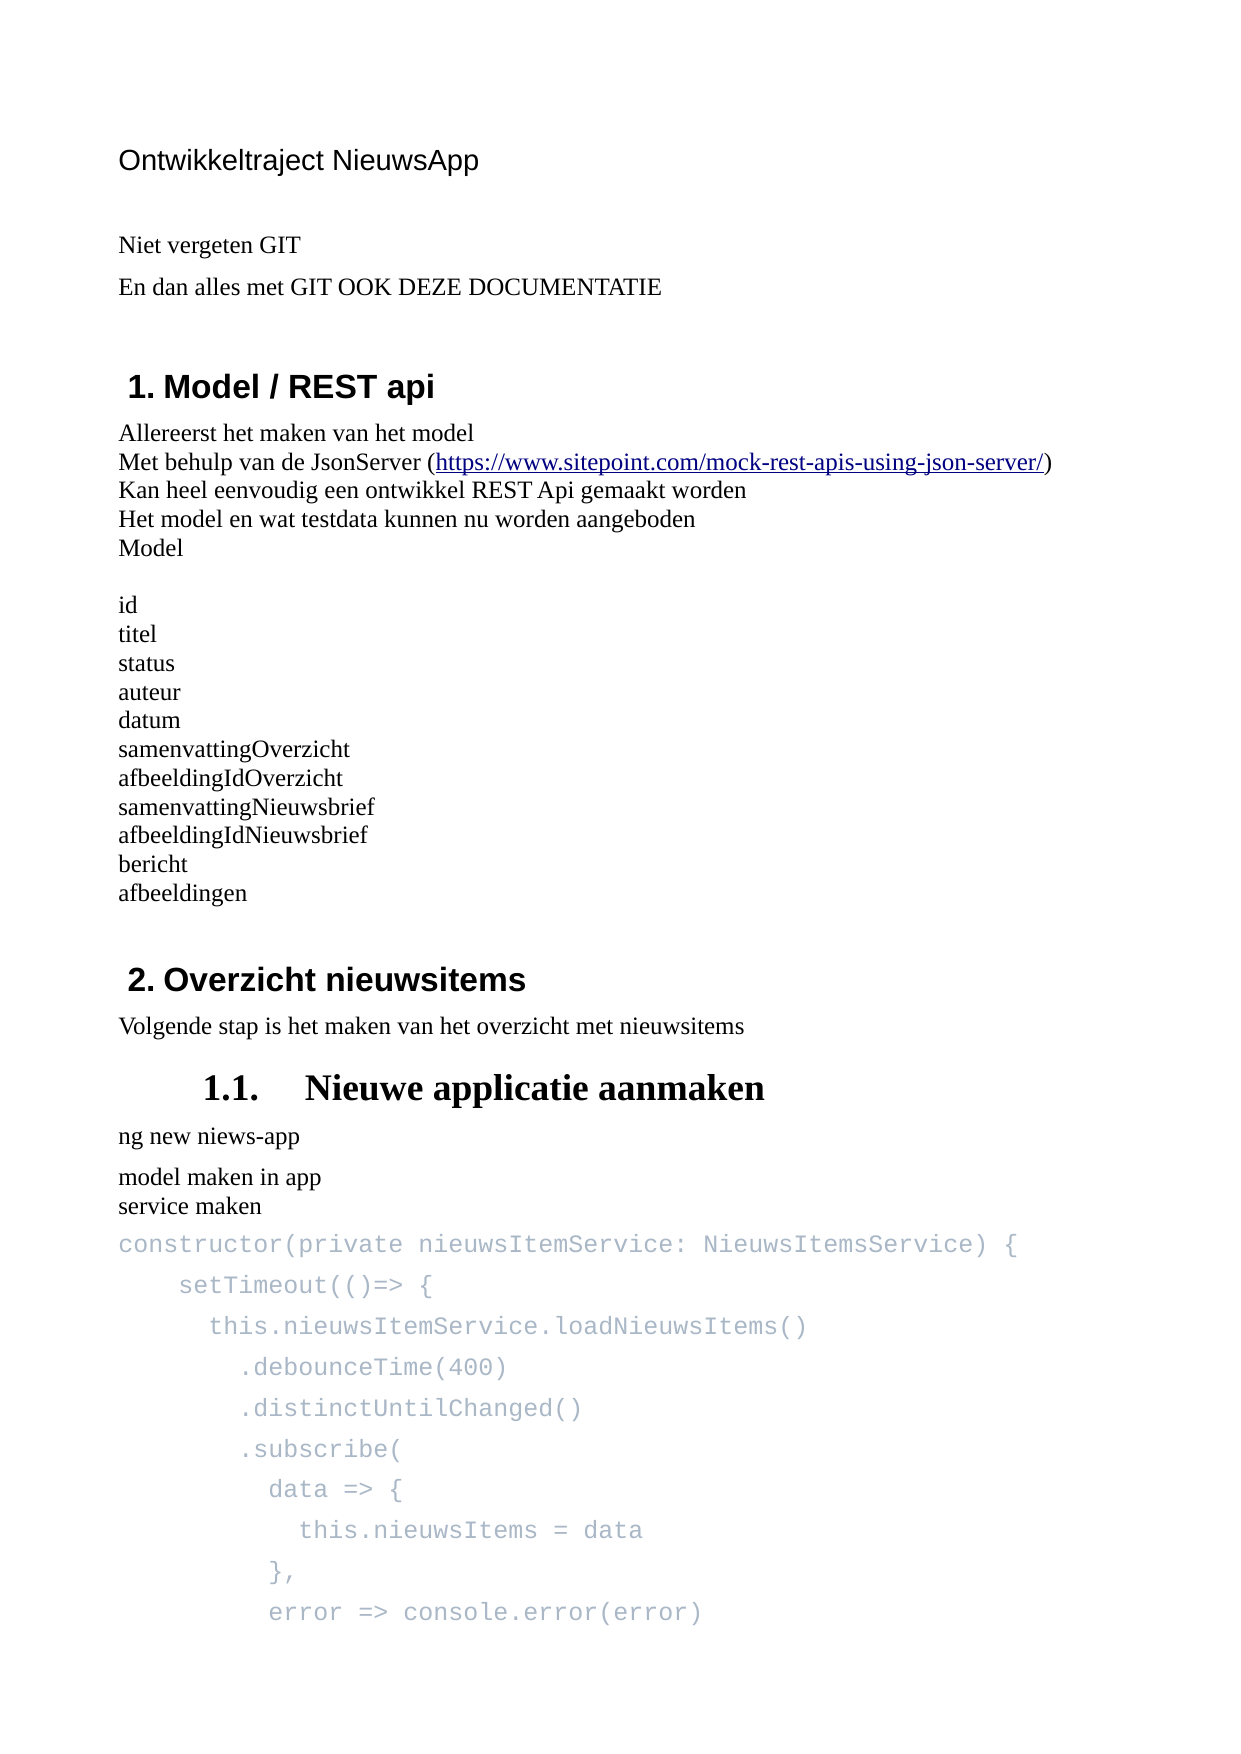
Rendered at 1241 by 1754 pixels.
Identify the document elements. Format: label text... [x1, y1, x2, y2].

text id [118, 590, 1122, 619]
text this.nieuwsItemService.loadNieuwsItems() [118, 1314, 1122, 1342]
text Allereerst het maken van het model [118, 418, 1122, 447]
text afbeeldingIdNieuwsbrief [118, 820, 1122, 849]
text En dan alles met GIT OOK DEZE DOCUMENTATIE [118, 272, 1122, 300]
subtitle Nieuwe applicatie aanmaken [193, 1065, 1122, 1108]
subtitle Ontwikkeltraject NieuwsApp [118, 143, 1122, 177]
text samenvattingOverzicht [118, 734, 1122, 763]
text samenvattingNieuwsbrief [118, 792, 1122, 820]
text setTimeout(()=> { [118, 1273, 1122, 1301]
text Volgende stap is het maken van het overzicht met nieuwsitems [118, 1011, 1122, 1040]
text Het model en wat testdata kunnen nu worden aangeboden [118, 504, 1122, 533]
text data => { [118, 1477, 1122, 1505]
text Met behulp van de JsonServer (https://www.sitepoint.com/mock-rest-apis-using-json-server/) Kan heel eenvoudig een ontwikkel REST Api gemaakt worden [118, 447, 1122, 504]
text this.nieuwsItems = data [118, 1518, 1122, 1546]
text afbeeldingen [118, 878, 1122, 907]
text datum [118, 705, 1122, 734]
text bericht [118, 849, 1122, 878]
text }, [118, 1559, 1122, 1587]
text .debounceTime(400) [118, 1354, 1122, 1383]
text Model [118, 533, 1122, 562]
text status [118, 648, 1122, 677]
text error => console.error(error) [118, 1599, 1122, 1628]
text .distinctUntilChanged() [118, 1395, 1122, 1424]
text Niet vergeten GIT [118, 230, 1122, 259]
text ng new niews-app [118, 1121, 1122, 1149]
text model maken in app service maken [118, 1162, 1122, 1219]
subtitle Model / REST api [118, 367, 1122, 405]
text .subscribe( [118, 1436, 1122, 1464]
text titel [118, 619, 1122, 648]
text constructor(private nieuwsItemService: NieuwsItemsService) { [118, 1232, 1122, 1260]
text afbeeldingIdOverzicht [118, 763, 1122, 792]
text auteur [118, 677, 1122, 705]
subtitle Overzicht nieuwsitems [118, 960, 1122, 999]
